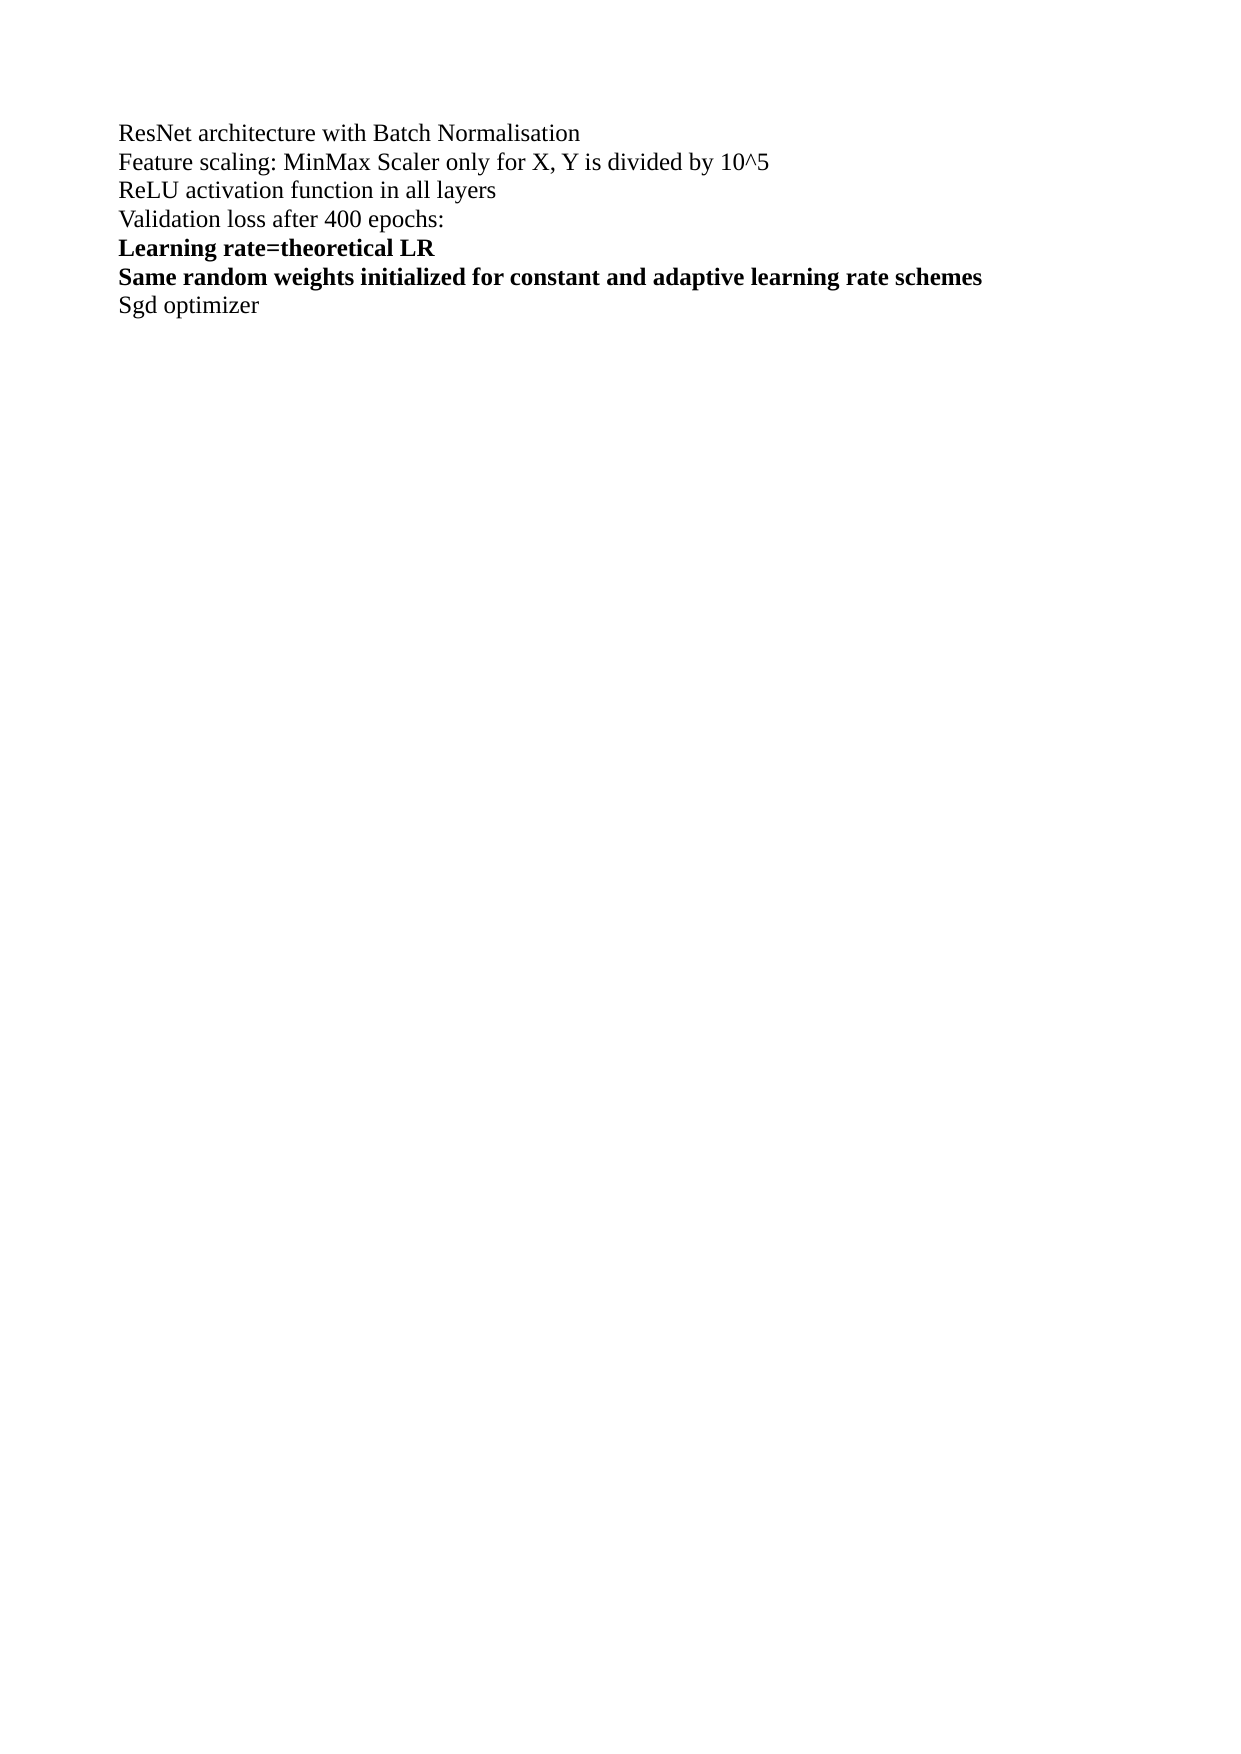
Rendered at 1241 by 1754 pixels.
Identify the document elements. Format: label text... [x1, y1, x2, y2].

text ResNet architecture with Batch Normalisation [118, 118, 1122, 147]
text Learning rate=theoretical LR [118, 233, 1122, 262]
text Feature scaling: MinMax Scaler only for X, Y is divided by 10^5 [118, 147, 1122, 176]
text Same random weights initialized for constant and adaptive learning rate schemes [118, 262, 1122, 291]
text ReLU activation function in all layers [118, 176, 1122, 204]
text Validation loss after 400 epochs: [118, 204, 1122, 233]
text Sgd optimizer [118, 291, 1122, 319]
